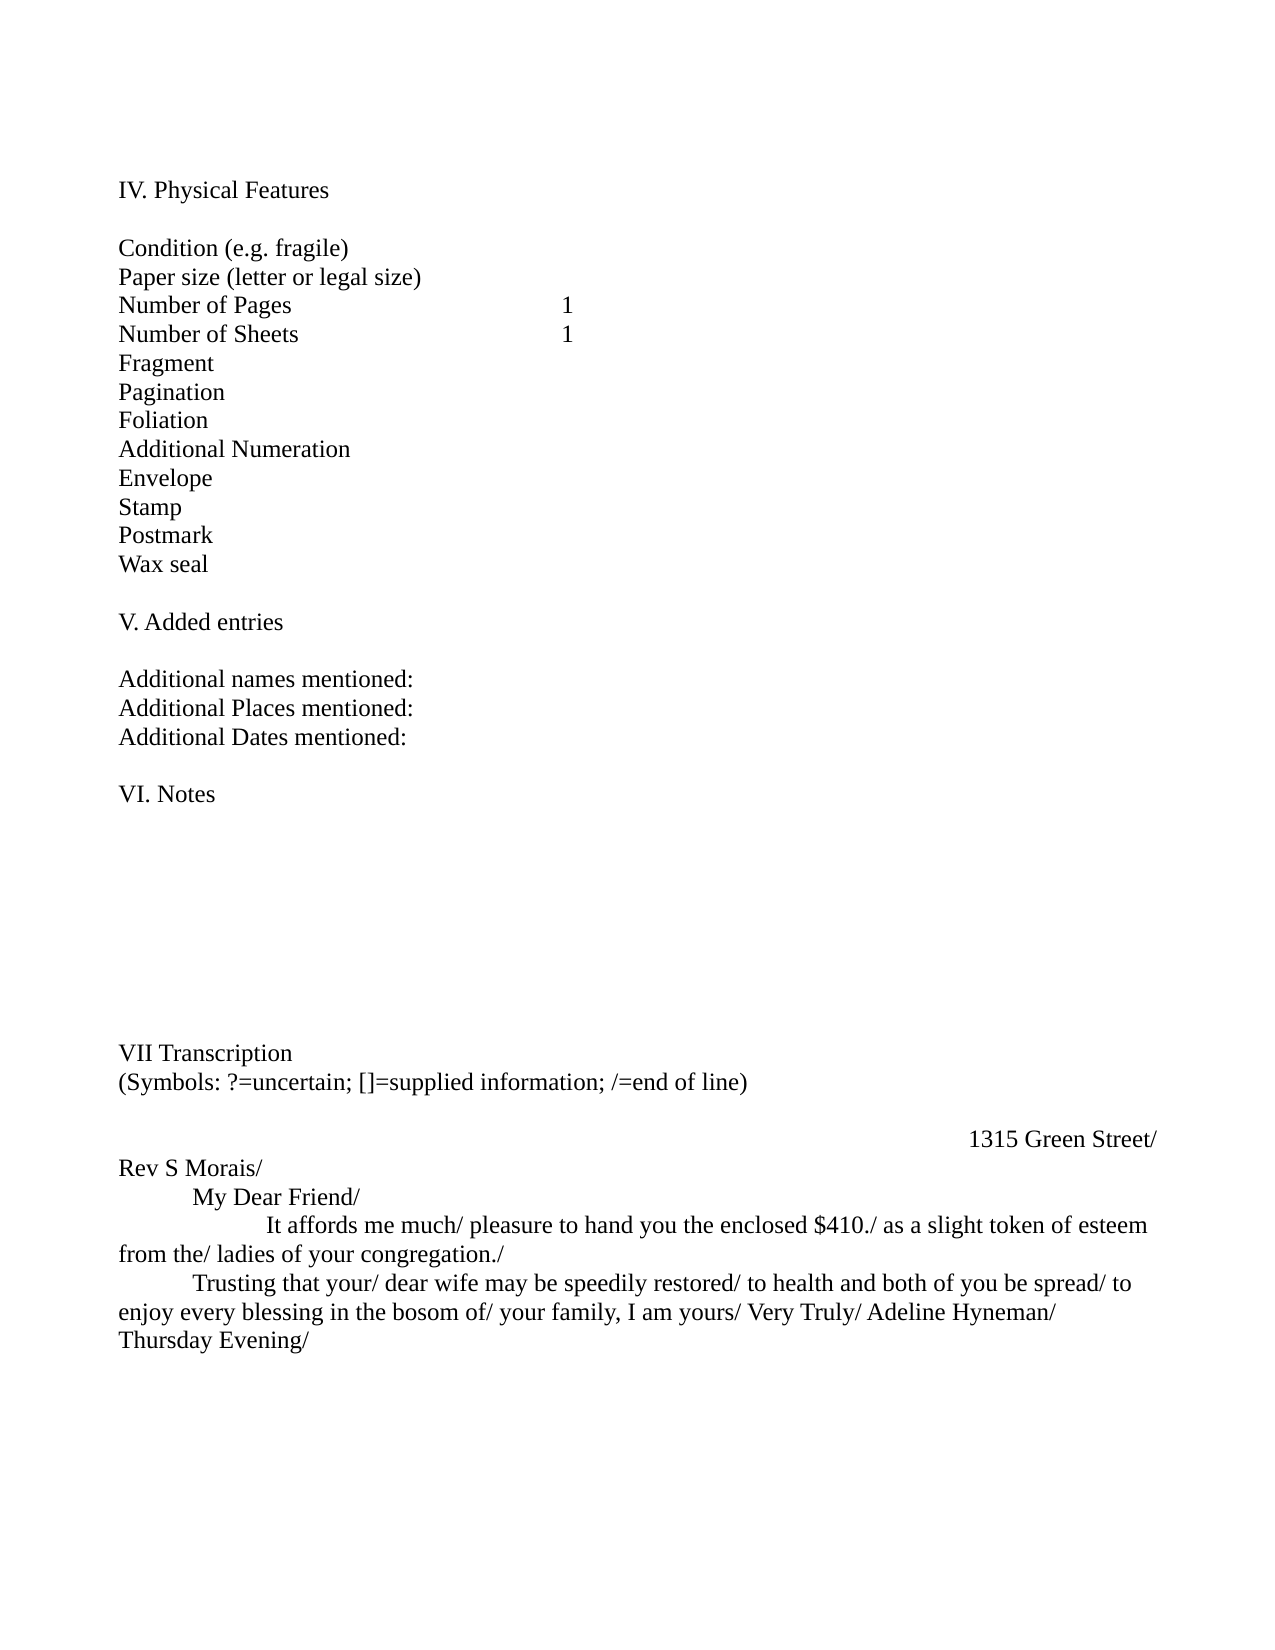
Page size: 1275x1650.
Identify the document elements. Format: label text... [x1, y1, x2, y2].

text Paper size (letter or legal size) [118, 262, 1157, 291]
text V. Added entries [118, 607, 1157, 636]
text IV. Physical Features [118, 176, 1157, 204]
text Trusting that your/ dear wife may be speedily restored/ to health and both of you be spread/ to enjoy every blessing in the bosom of/ your family, I am yours/ Very Truly/ Adeline Hyneman/ [118, 1268, 1157, 1326]
text 1315 Green Street/ [118, 1124, 1157, 1153]
text VII Transcription [118, 1038, 1157, 1067]
text Fragment [118, 348, 1157, 377]
text Wax seal [118, 549, 1157, 578]
text Additional Places mentioned: [118, 693, 1157, 722]
text Additional Dates mentioned: [118, 722, 1157, 751]
text VI. Notes [118, 779, 1157, 808]
text Foliation [118, 406, 1157, 434]
text Rev S Morais/ [118, 1153, 1157, 1182]
text Number of Sheets 1 [118, 319, 1157, 348]
text Pagination [118, 377, 1157, 406]
text (Symbols: ?=uncertain; []=supplied information; /=end of line) [118, 1067, 1157, 1096]
text It affords me much/ pleasure to hand you the enclosed $410./ as a slight token of esteem from the/ ladies of your congregation./ [118, 1211, 1157, 1268]
text Envelope [118, 463, 1157, 492]
text My Dear Friend/ [118, 1182, 1157, 1211]
text Condition (e.g. fragile) [118, 233, 1157, 262]
text Thursday Evening/ [118, 1326, 1157, 1354]
text Additional names mentioned: [118, 664, 1157, 693]
text Postma rk [118, 521, 1157, 549]
text Additional Numeration [118, 434, 1157, 463]
text Number of Pages 1 [118, 291, 1157, 319]
text Stamp [118, 492, 1157, 521]
